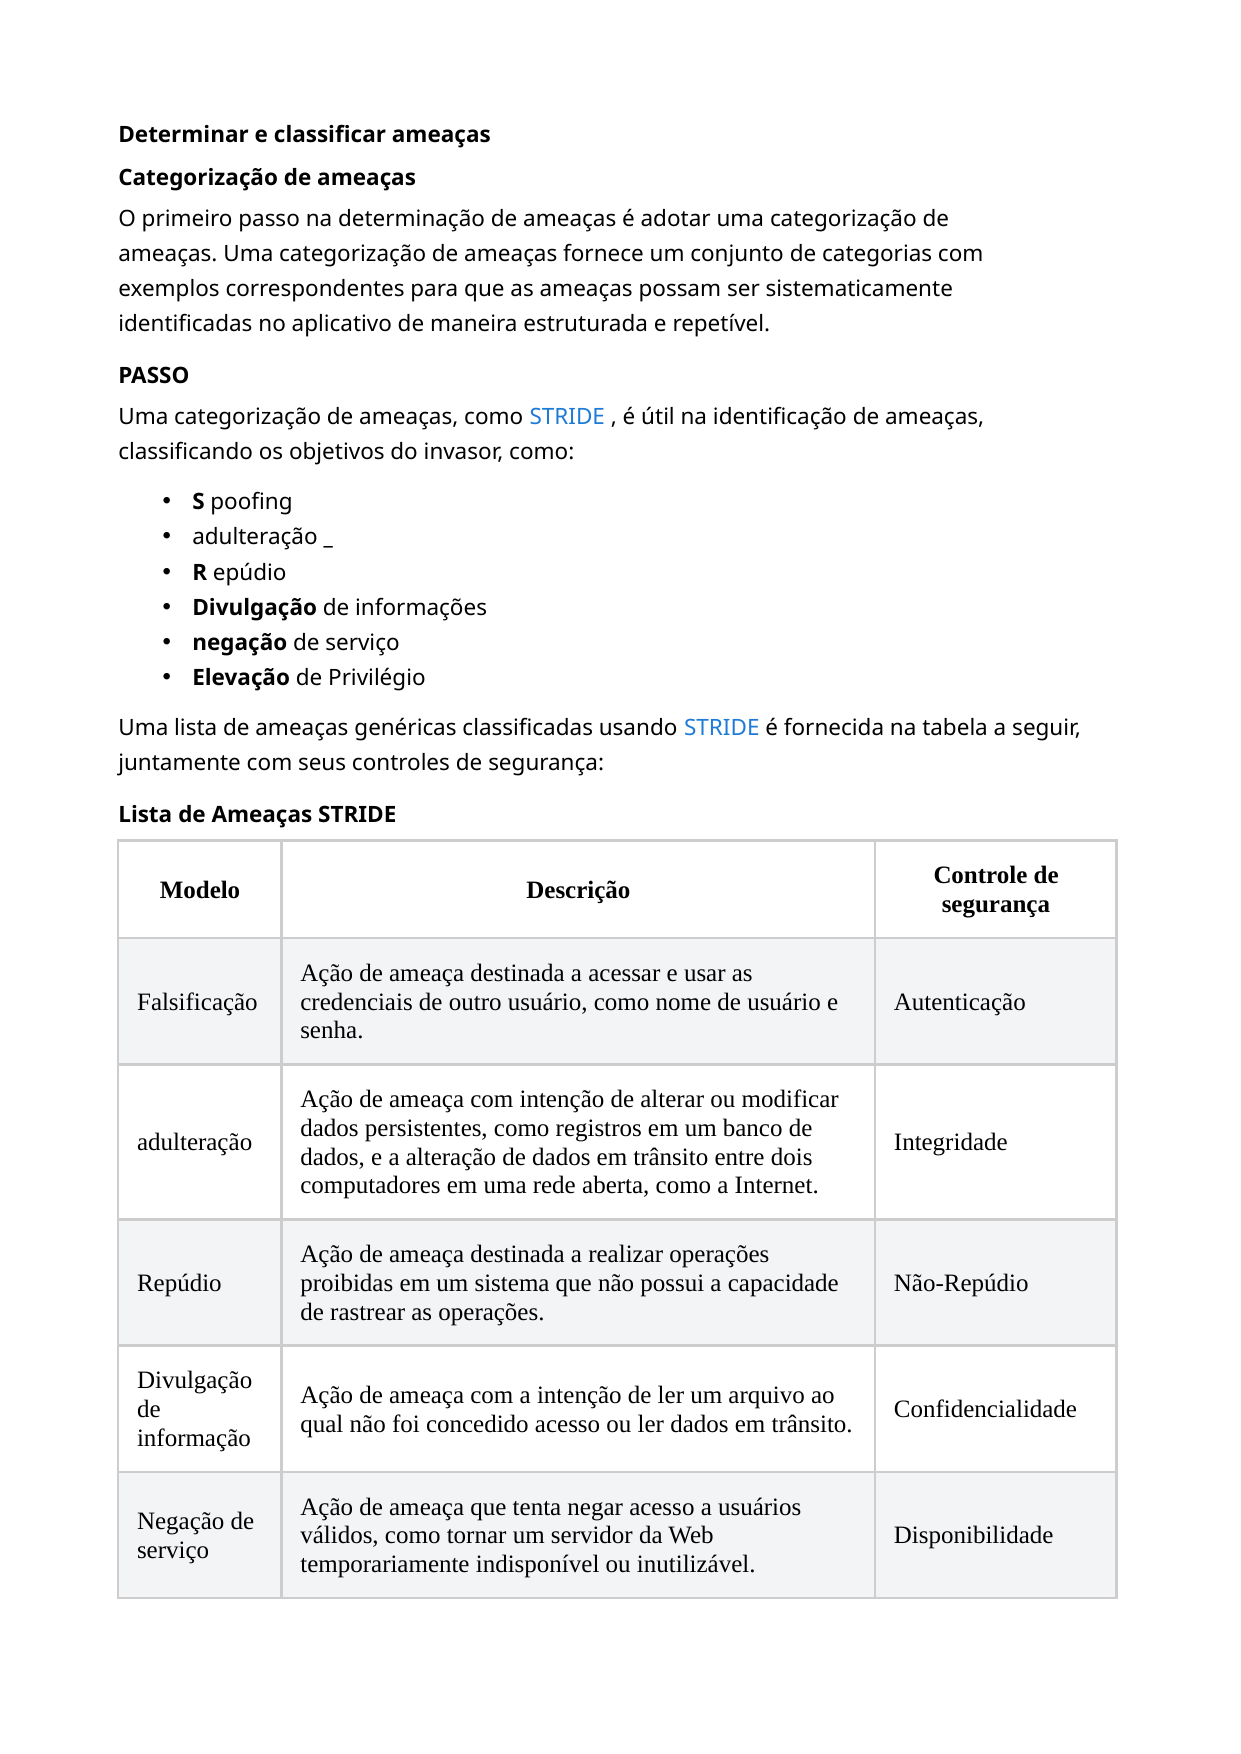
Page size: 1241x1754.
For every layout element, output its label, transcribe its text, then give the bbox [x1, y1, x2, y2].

table_cell Integridade [876, 1066, 1115, 1218]
table_cell Ação de ameaça que tenta negar acesso a usuários válidos, como tornar um servidor da Web temporariamente indisponível ou inutilizável. [283, 1473, 874, 1597]
subtitle Determinar e classificar ameaças [118, 118, 1084, 149]
table_cell Autenticação [876, 939, 1115, 1063]
text O primeiro passo na determinação de ameaças é adotar uma categorização de ameaças. Uma categorização de ameaças fornece um conjunto de categorias com exemplos correspondentes para que as ameaças possam ser sistematicamente identificadas no aplicativo de maneira estruturada e repetível. [118, 202, 1084, 338]
table_cell Não-Repúdio [876, 1221, 1115, 1344]
table_cell Ação de ameaça com intenção de alterar ou modificar dados persistentes, como registros em um banco de dados, e a alteração de dados em trânsito entre dois computadores em uma rede aberta, como a Internet. [283, 1066, 874, 1218]
subtitle Categorização de ameaças [118, 161, 1084, 192]
table_cell Confidencialidade [876, 1347, 1115, 1471]
table_cell Falsificação [119, 939, 280, 1063]
list Divulgação de informações [162, 591, 1084, 622]
table_cell adulteração [119, 1066, 280, 1218]
subtitle PASSO [118, 360, 1084, 390]
list negação de serviço [162, 626, 1084, 657]
list adulteração _ [162, 521, 1084, 551]
table_cell Ação de ameaça com a intenção de ler um arquivo ao qual não foi concedido acesso ou ler dados em trânsito. [283, 1347, 874, 1471]
text Uma categorização de ameaças, como STRIDE , é útil na identificação de ameaças, classificando os objetivos do invasor, como: [118, 400, 1084, 466]
table_header Descrição [283, 842, 874, 937]
table_cell Ação de ameaça destinada a realizar operações proibidas em um sistema que não possui a capacidade de rastrear as operações. [283, 1221, 874, 1344]
table_cell Negação de serviço [119, 1473, 280, 1597]
table_header Controle de segurança [876, 842, 1115, 937]
text Uma lista de ameaças genéricas classificadas usando STRIDE é fornecida na tabela a seguir, juntamente com seus controles de segurança: [118, 711, 1084, 777]
table_cell Ação de ameaça destinada a acessar e usar as credenciais de outro usuário, como nome de usuário e senha. [283, 939, 874, 1063]
list R epúdio [162, 556, 1084, 586]
list Elevação de Privilégio [162, 661, 1084, 692]
table_cell Divulgação de informação [119, 1347, 280, 1471]
subtitle Lista de Ameaças STRIDE [118, 799, 1084, 829]
table_header Modelo [119, 842, 280, 937]
table_cell Disponibilidade [876, 1473, 1115, 1597]
table_cell Repúdio [119, 1221, 280, 1344]
list S poofing [162, 485, 1084, 516]
